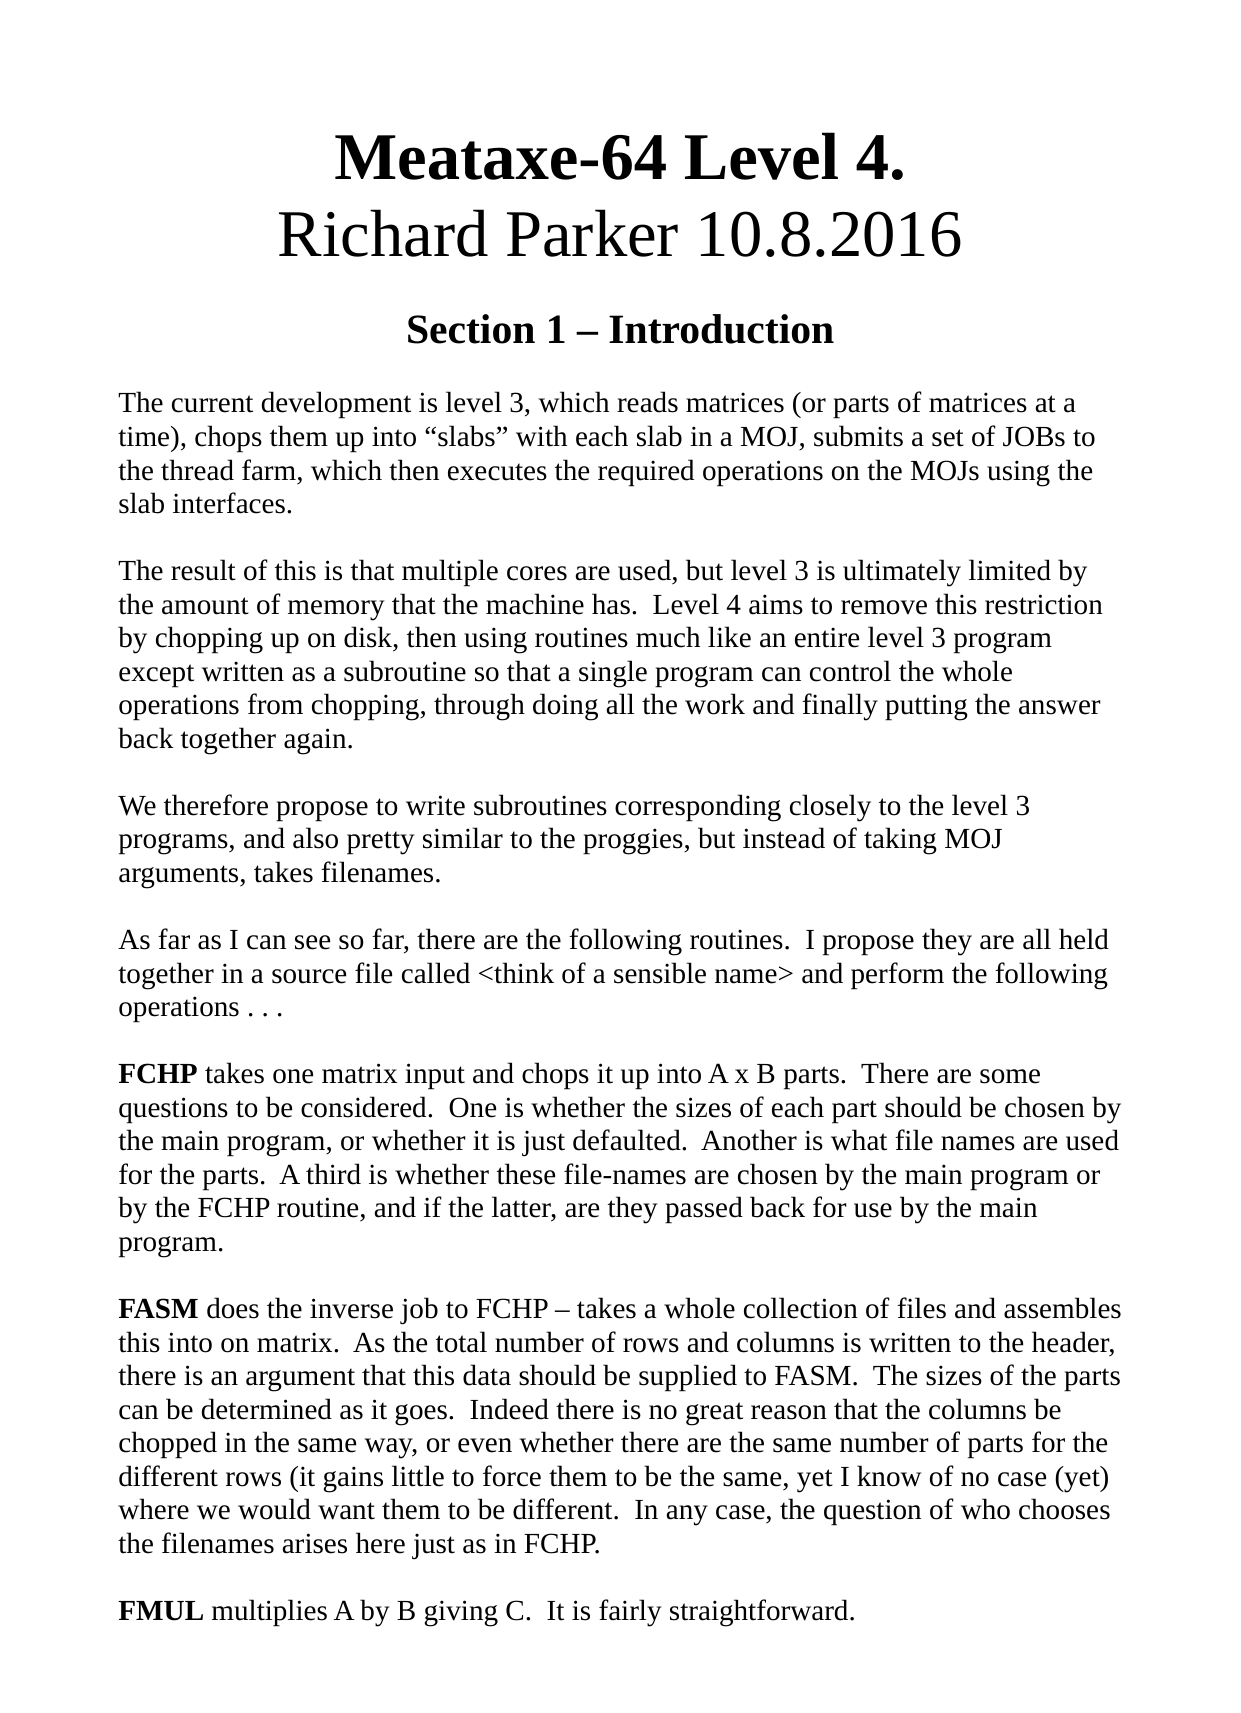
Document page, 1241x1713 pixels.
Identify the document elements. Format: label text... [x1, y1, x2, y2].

text The result of this is that multiple cores are used, but level 3 is ultimately limited by the amount of memory that the machine has. Level 4 aims to remove this restriction by chopping up on disk, then using routines much like an entire level 3 program except written as a subroutine so that a single program can control the whole operations from chopping, through doing all the work and finally putting the answer back together again. [118, 553, 1122, 754]
text Richard Parker 10.8.2016 [118, 194, 1122, 271]
text As far as I can see so far, there are the following routines. I propose they are all held together in a source file called <think of a sensible name> and perform the following operations . . . [118, 922, 1122, 1023]
text Section 1 – Introduction [118, 304, 1122, 352]
text Meataxe-64 Level 4. [118, 117, 1122, 194]
text FCHP takes one matrix input and chops it up into A x B parts. There are some questions to be considered. One is whether the sizes of each part should be chosen by the main program, or whether it is just defaulted. Another is what file names are used for the parts. A third is whether these file-names are chosen by the main program or by the FCHP routine, and if the latter, are they passed back for use by the main program. [118, 1056, 1122, 1258]
text FASM does the inverse job to FCHP – takes a whole collection of files and assembles this into on matrix. As the total number of rows and columns is written to the header, there is an argument that this data should be supplied to FASM. The sizes of the parts can be determined as it goes. Indeed there is no great reason that the columns be chopped in the same way, or even whether there are the same number of parts for the different rows (it gains little to force them to be the same, yet I know of no case (yet) where we would want them to be different. In any case, the question of who chooses the filenames arises here just as in FCHP. [118, 1291, 1122, 1559]
text The current development is level 3, which reads matrices (or parts of matrices at a time), chops them up into “slabs” with each slab in a MOJ, submits a set of JOBs to the thread farm, which then executes the required operations on the MOJs using the slab interfaces. [118, 386, 1122, 520]
text We therefore propose to write subroutines corresponding closely to the level 3 programs, and also pretty similar to the proggies, but instead of taking MOJ arguments, takes filenames. [118, 788, 1122, 889]
text FMUL multiplies A by B giving C. It is fairly straightforward. [118, 1593, 1122, 1627]
